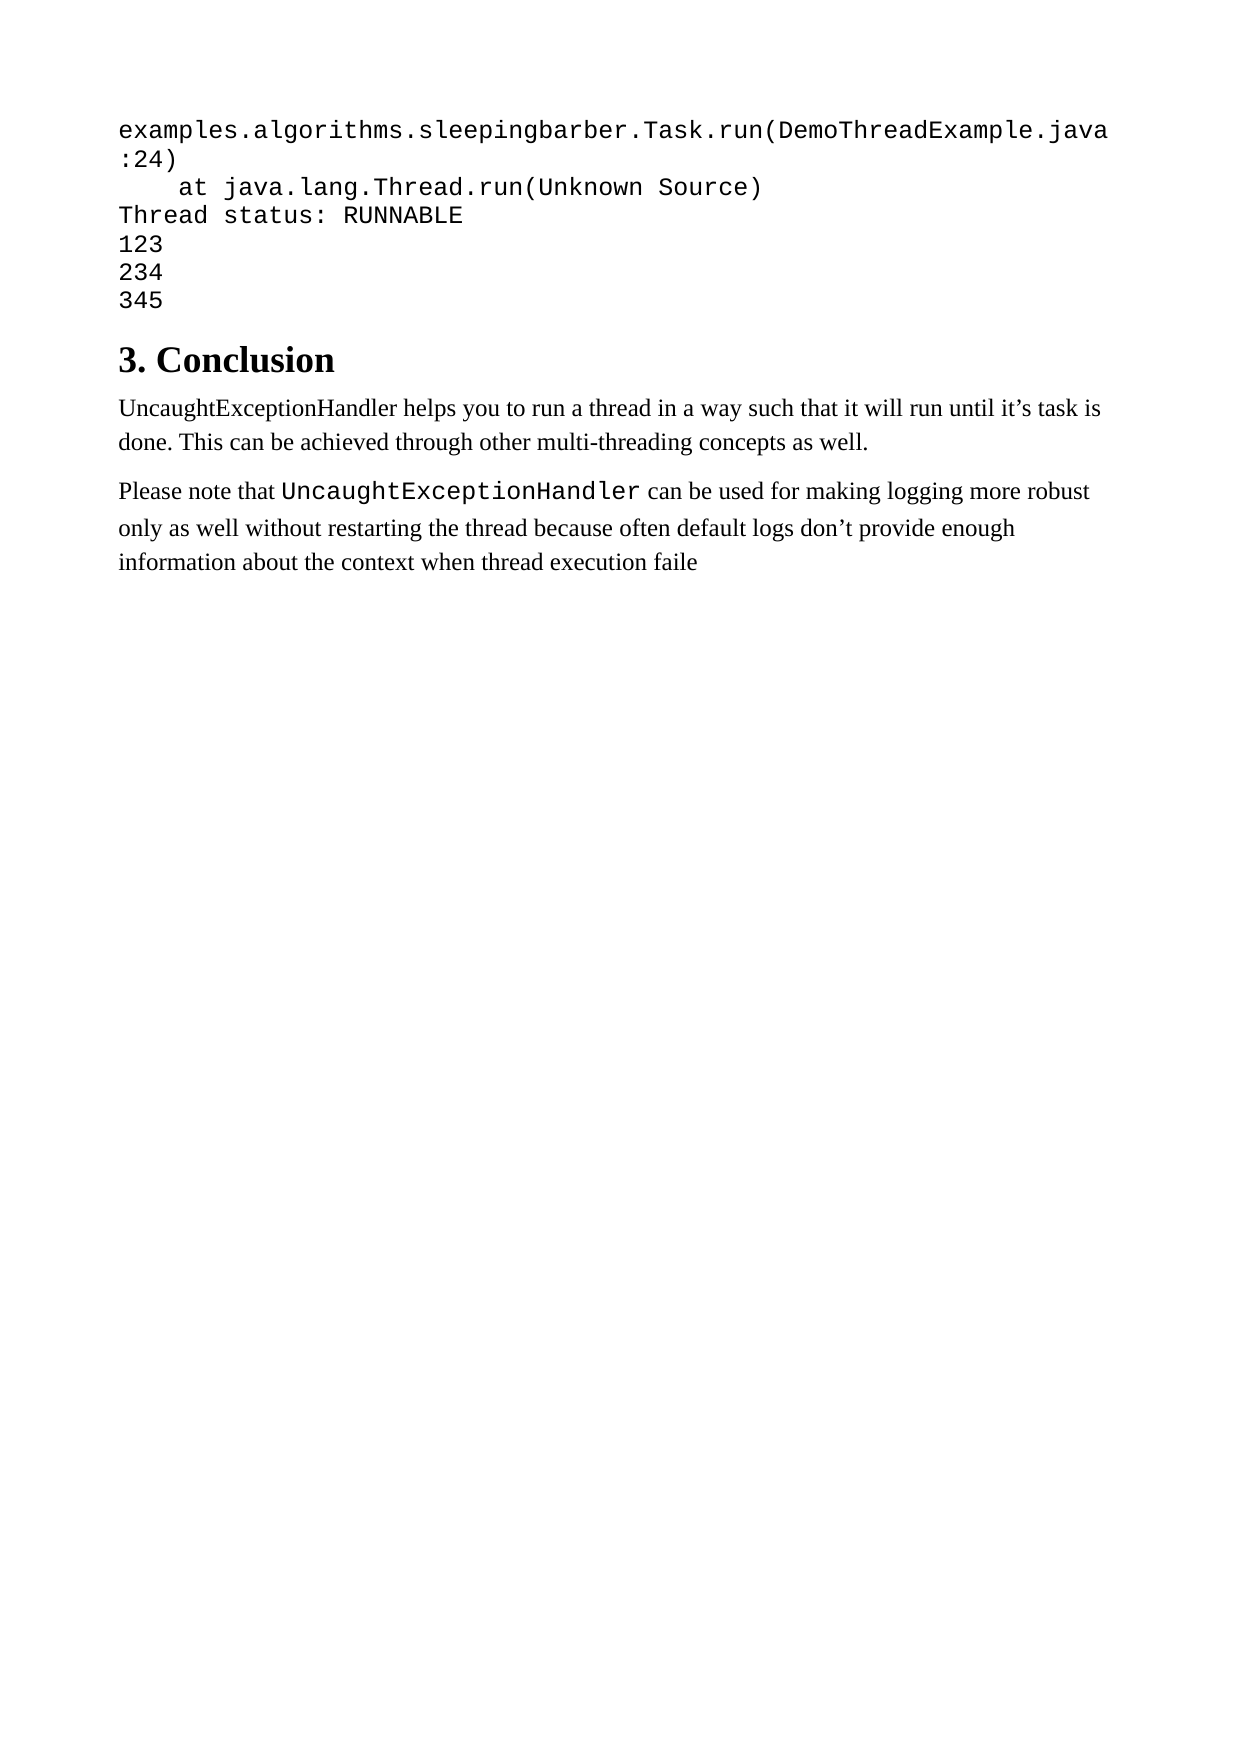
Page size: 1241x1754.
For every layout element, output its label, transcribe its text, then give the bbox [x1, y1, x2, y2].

text Please note that UncaughtExceptionHandler can be used for making logging more robust only as well without restarting the thread because often default logs don’t provide enough information about the context when thread execution faile [118, 476, 1122, 576]
table_header examples.algorithms.sleepingbarber.Task.run(DemoThreadExample.java:24) at java.lang.Thread.run(Unknown Source) Thread status: RUNNABLE 123 234 345 [118, 118, 1122, 316]
text UncaughtExceptionHandler helps you to run a thread in a way such that it will run until it’s task is done. This can be achieved through other multi-threading concepts as well. [118, 393, 1122, 456]
subtitle 3. Conclusion [118, 337, 1122, 380]
